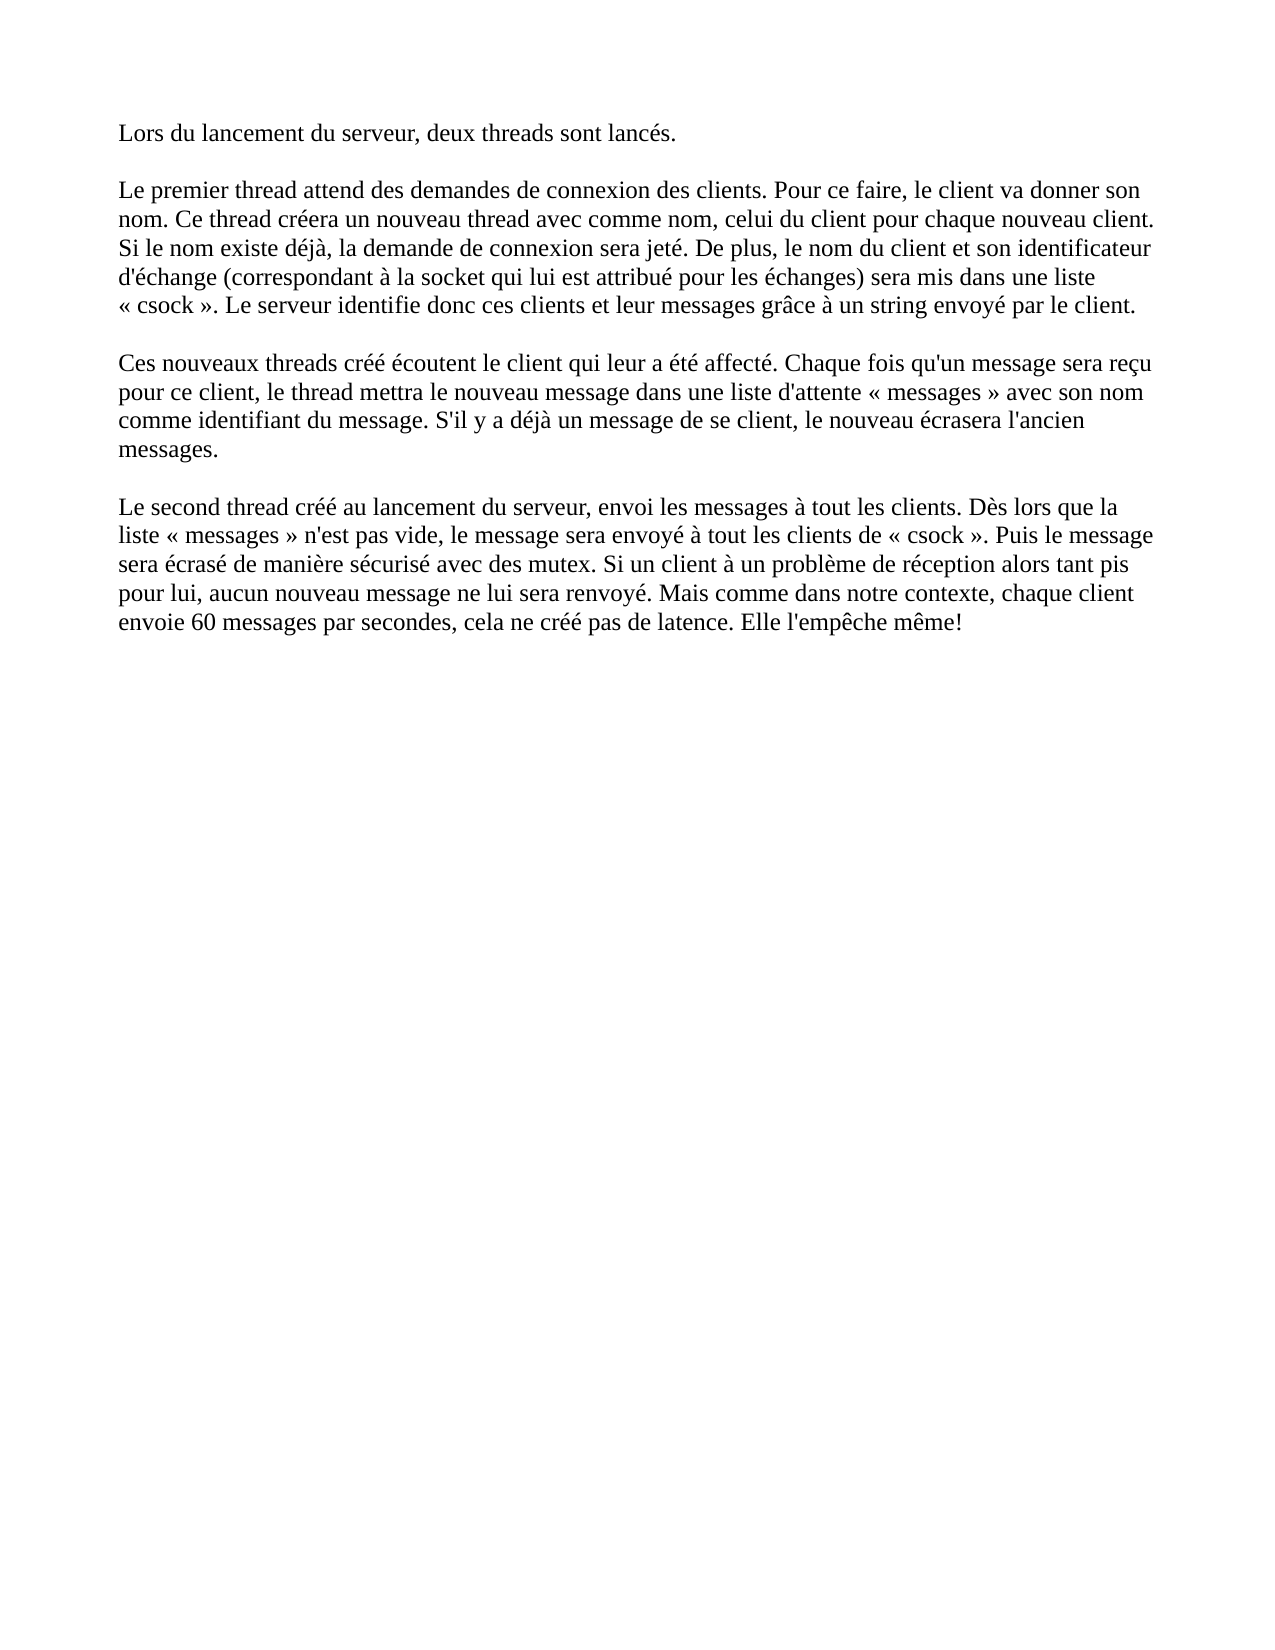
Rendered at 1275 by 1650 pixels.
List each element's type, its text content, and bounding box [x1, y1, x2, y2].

text Ces nouveaux threads créé écoutent le client qui leur a été affecté. Chaque fois qu'un message sera reçu pour ce client, le thread mettra le nouveau message dans une liste d'attente « messages » avec son nom comme identifiant du message. S'il y a déjà un message de se client, le nouveau écrasera l'ancien messages. [118, 348, 1157, 463]
text Le premier thread attend des demandes de connexion des clients. Pour ce faire, le client va donner son nom. Ce thread créera un nouveau thread avec comme nom, celui du client pour chaque nouveau client. Si le nom existe déjà, la demande de connexion sera jeté. De plus, le nom du client et son identificateur d'échange (correspondant à la socket qui lui est attribué pour les échanges) sera mis dans une liste « csock ». Le serveur identifie donc ces clients et leur messages grâce à un string envoyé par le client. [118, 176, 1157, 319]
text Lors du lancement du serveur, deux threads sont lancés. [118, 118, 1157, 147]
text Le second thread créé au lancement du serveur, envoi les messages à tout les clients. Dès lors que la liste « messages » n'est pas vide, le message sera envoyé à tout les clients de « csock ». Puis le message sera écrasé de manière sécurisé avec des mutex. Si un client à un problème de réception alors tant pis pour lui, aucun nouveau message ne lui sera renvoyé. Mais comme dans notre contexte, chaque client envoie 60 messages par secondes, cela ne créé pas de latence. Elle l'empêche même! [118, 492, 1157, 636]
